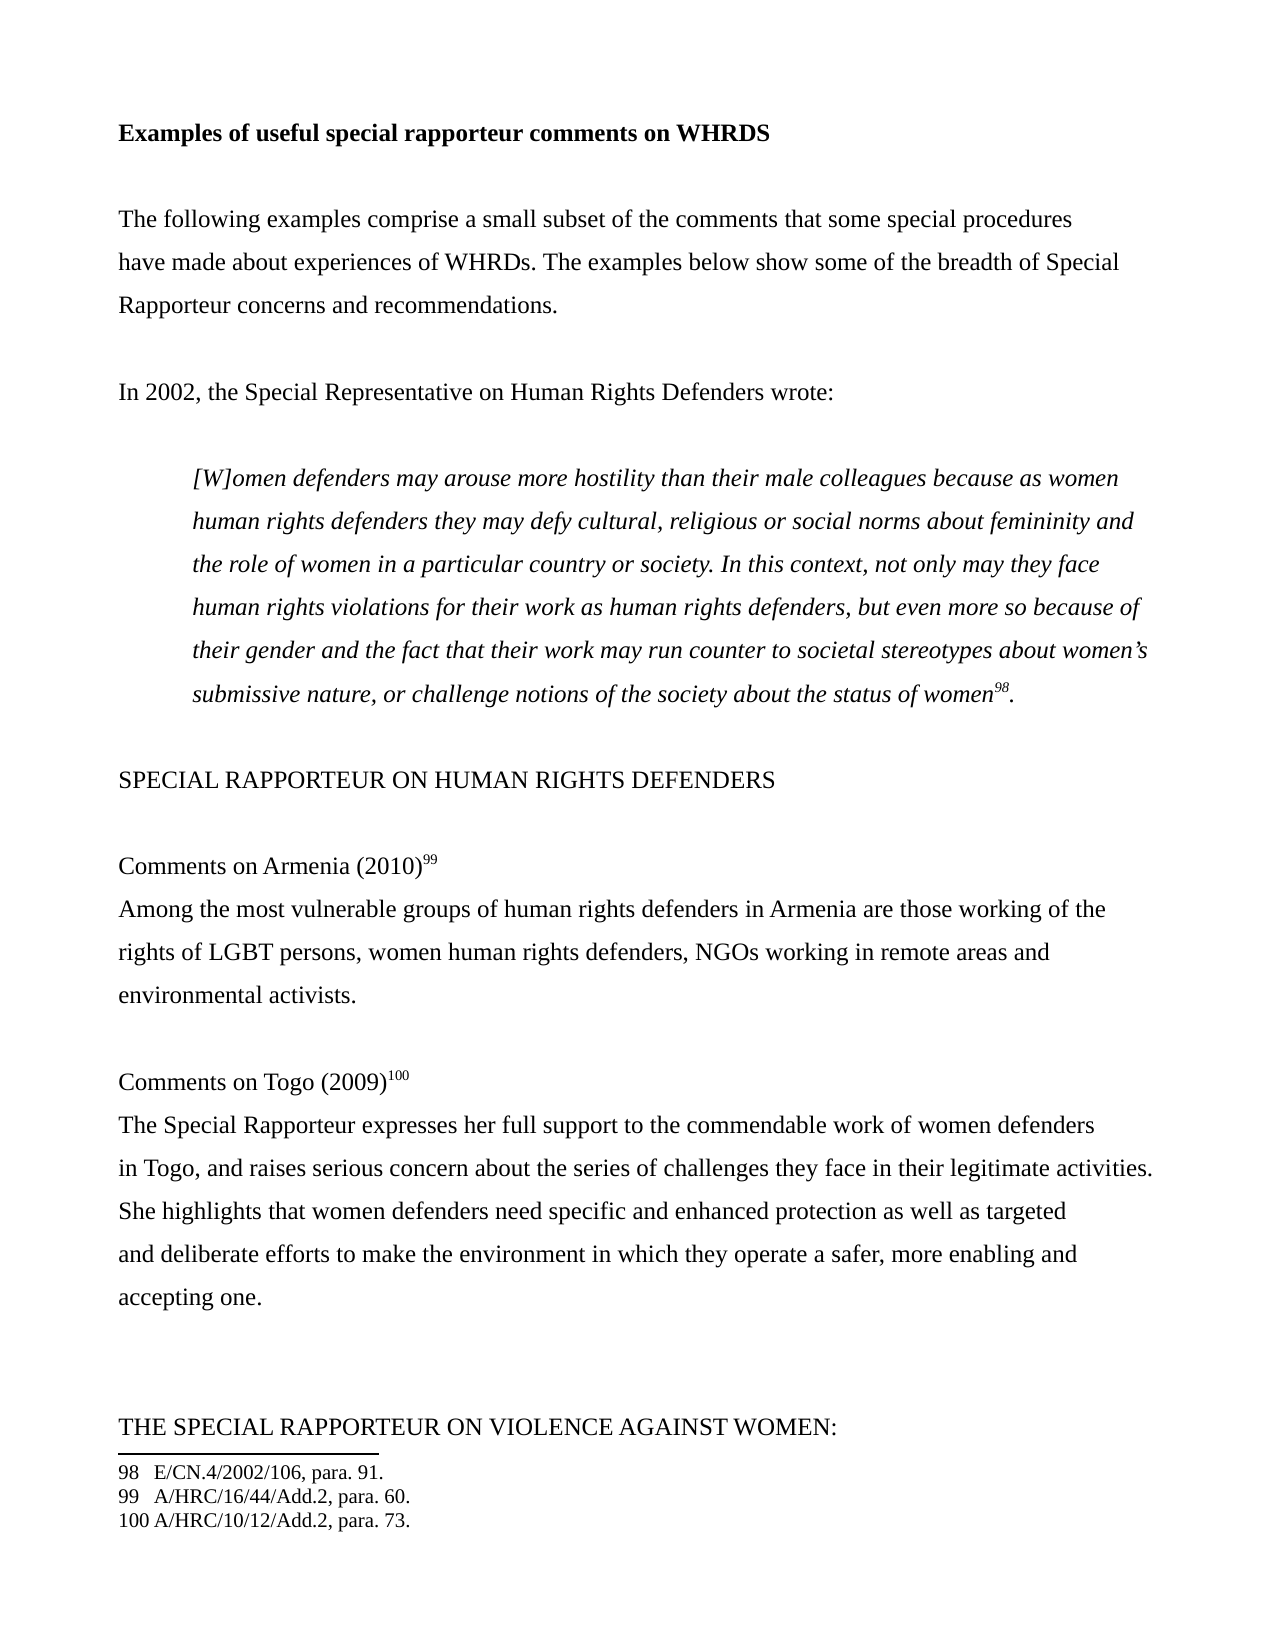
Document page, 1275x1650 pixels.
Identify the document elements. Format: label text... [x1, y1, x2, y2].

text A/HRC/10/12/Add.2, para. 73. [118, 1508, 1157, 1532]
text Comments on Togo (2009) [118, 1067, 1157, 1096]
text rights of LGBT persons, women human rights defenders, NGOs working in remote areas and environmental activists. [118, 937, 1157, 1009]
text A/HRC/16/44/Add.2, para. 60. [118, 1484, 1157, 1508]
text Among the most vulnerable groups of human rights defenders in Armenia are those working of the [118, 894, 1157, 923]
text have made about experiences of WHRDs. The examples below show some of the breadth of Special [118, 247, 1157, 276]
text Comments on Armenia (2010) [118, 851, 1157, 880]
text E/CN.4/2002/106, para. 91. [118, 1460, 1157, 1484]
text Rapporteur concerns and recommendations. [118, 291, 1157, 319]
text The following examples comprise a small subset of the comments that some special procedures [118, 204, 1157, 233]
text In 2002, the Special Representative on Human Rights Defenders wrote: [118, 377, 1157, 406]
text SPECIAL RAPPORTEUR ON HUMAN RIGHTS DEFENDERS [118, 765, 1157, 794]
text and deliberate efforts to make the environment in which they operate a safer, more enabling and [118, 1239, 1157, 1268]
text THE SPECIAL RAPPORTEUR ON VIOLENCE AGAINST WOMEN: [118, 1412, 1157, 1441]
text accepting one. [118, 1282, 1157, 1311]
text The Special Rapporteur expresses her full support to the commendable work of women defenders [118, 1110, 1157, 1139]
text Examples of useful special rapporteur comments on WHRDS [118, 118, 1157, 147]
text [W]omen defenders may arouse more hostility than their male colleagues because as women [192, 463, 1157, 492]
text in Togo, and raises serious concern about the series of challenges they face in their legitimate activi­ties. She highlights that women defenders need specific and enhanced protection as well as targeted [118, 1153, 1157, 1225]
text human rights defenders they may defy cultural, religious or social norms about femininity and the role of women in a particular country or society. In this context, not only may they face human rights violations for their work as human rights defenders, but even more so because of their gender and the fact that their work may run counter to societal stereotypes about women’s submissive nature, or challenge notions of the society about the status of women. [192, 506, 1157, 707]
